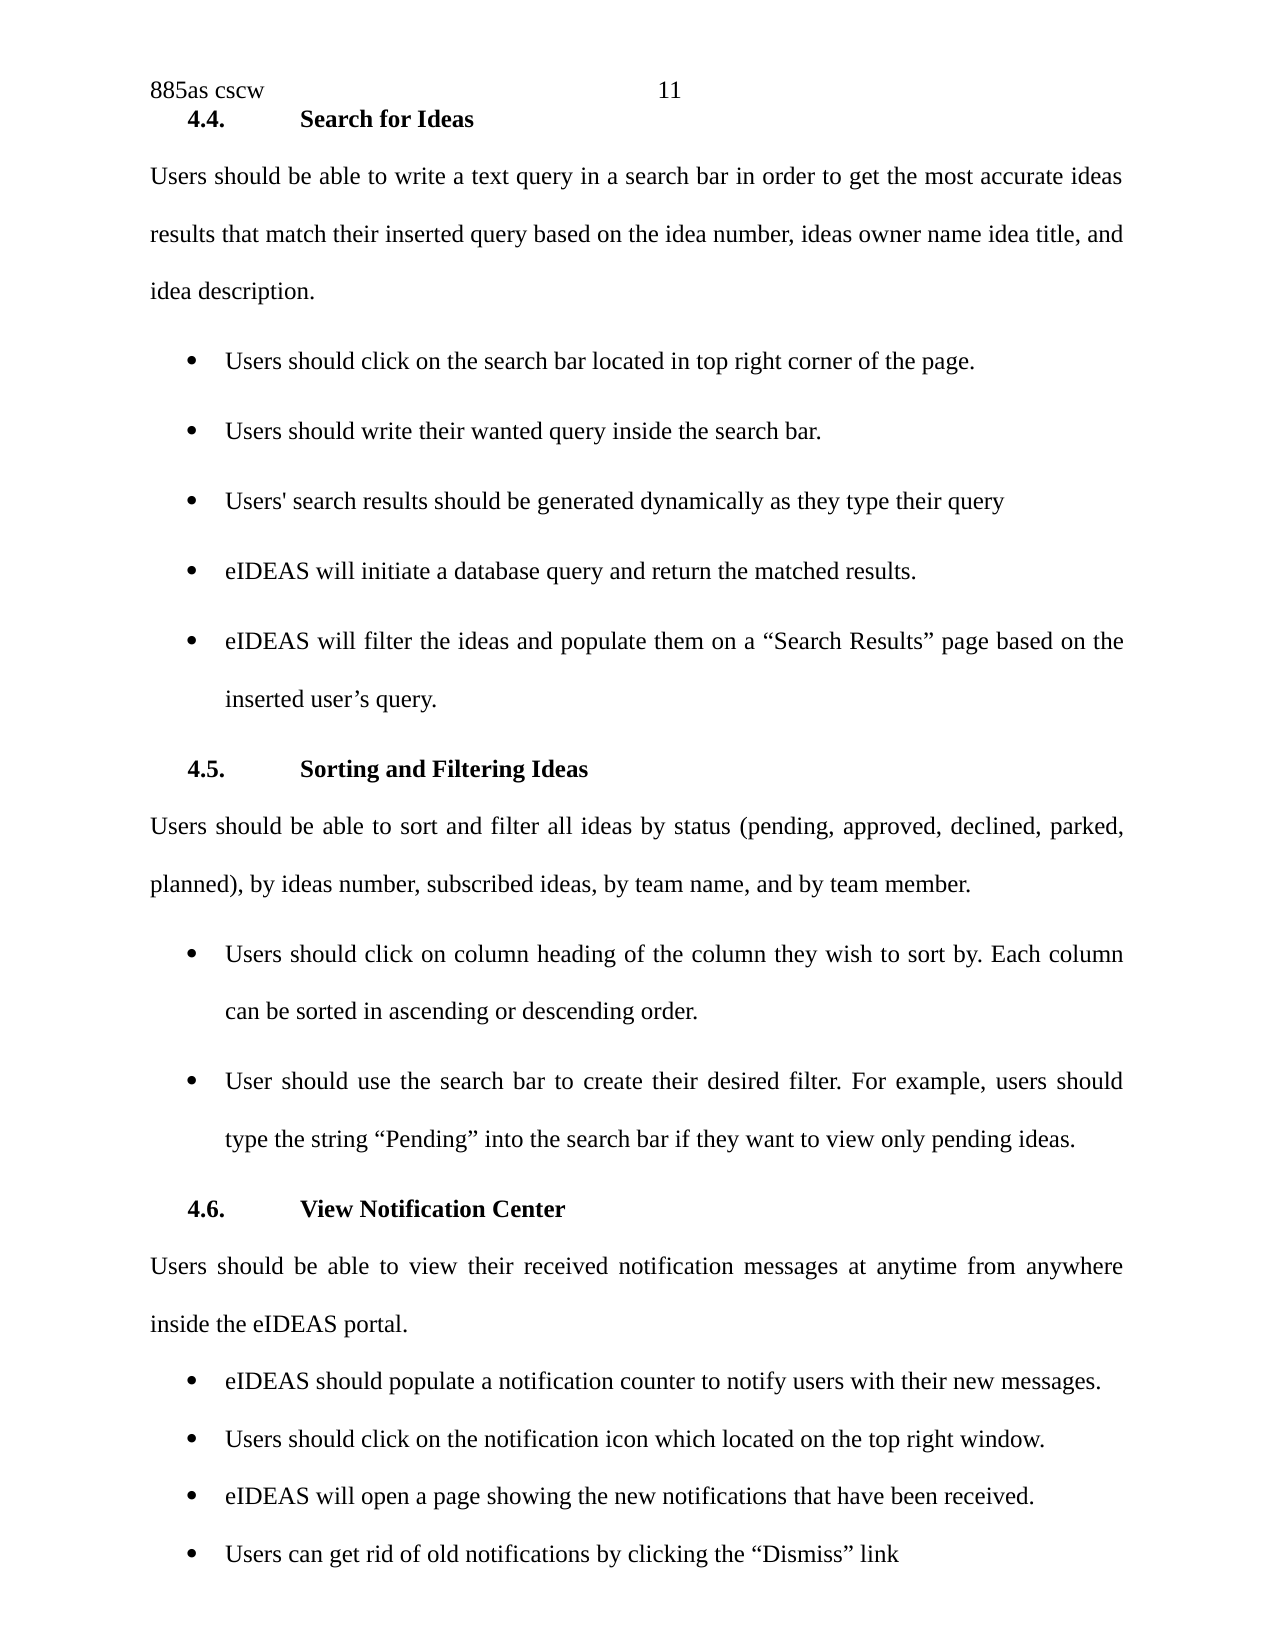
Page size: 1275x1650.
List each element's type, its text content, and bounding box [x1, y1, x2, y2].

list Users should write their wanted query inside the search bar. [187, 416, 1125, 445]
list Users can get rid of old notifications by clicking the “Dismiss” link [187, 1539, 1125, 1567]
subtitle View Notification Center [187, 1194, 1125, 1222]
text Users should be able to view their received notification messages at anytime from anywhere inside the eIDEAS portal. [150, 1251, 1125, 1337]
list Users should click on the notification icon which located on the top right window. [187, 1424, 1125, 1452]
list User should use the search bar to create their desired filter. For example, users should type the string “Pending” into the search bar if they want to view only pending ideas. [187, 1066, 1125, 1152]
list Users' search results should be generated dynamically as they type their query [187, 486, 1125, 515]
text Users should be able to sort and filter all ideas by status (pending, approved, declined, parked, planned), by ideas number, subscribed ideas, by team name, and by team member. [150, 811, 1125, 897]
text Users should be able to write a text query in a search bar in order to get the most accurate ideas results that match their inserted query based on the idea number, ideas owner name idea title, and idea description. [150, 161, 1125, 305]
list eIDEAS will open a page showing the new notifications that have been received. [187, 1481, 1125, 1510]
subtitle Search for Ideas [187, 104, 1125, 132]
list Users should click on the search bar located in top right corner of the page. [187, 346, 1125, 375]
list eIDEAS should populate a notification counter to notify users with their new messages. [187, 1366, 1125, 1395]
list eIDEAS will initiate a database query and return the matched results. [187, 556, 1125, 585]
list Users should click on column heading of the column they wish to sort by. Each column can be sorted in ascending or descending order. [187, 939, 1125, 1025]
list eIDEAS will filter the ideas and populate them on a “Search Results” page based on the inserted user’s query. [187, 626, 1125, 712]
subtitle Sorting and Filtering Ideas [187, 754, 1125, 782]
